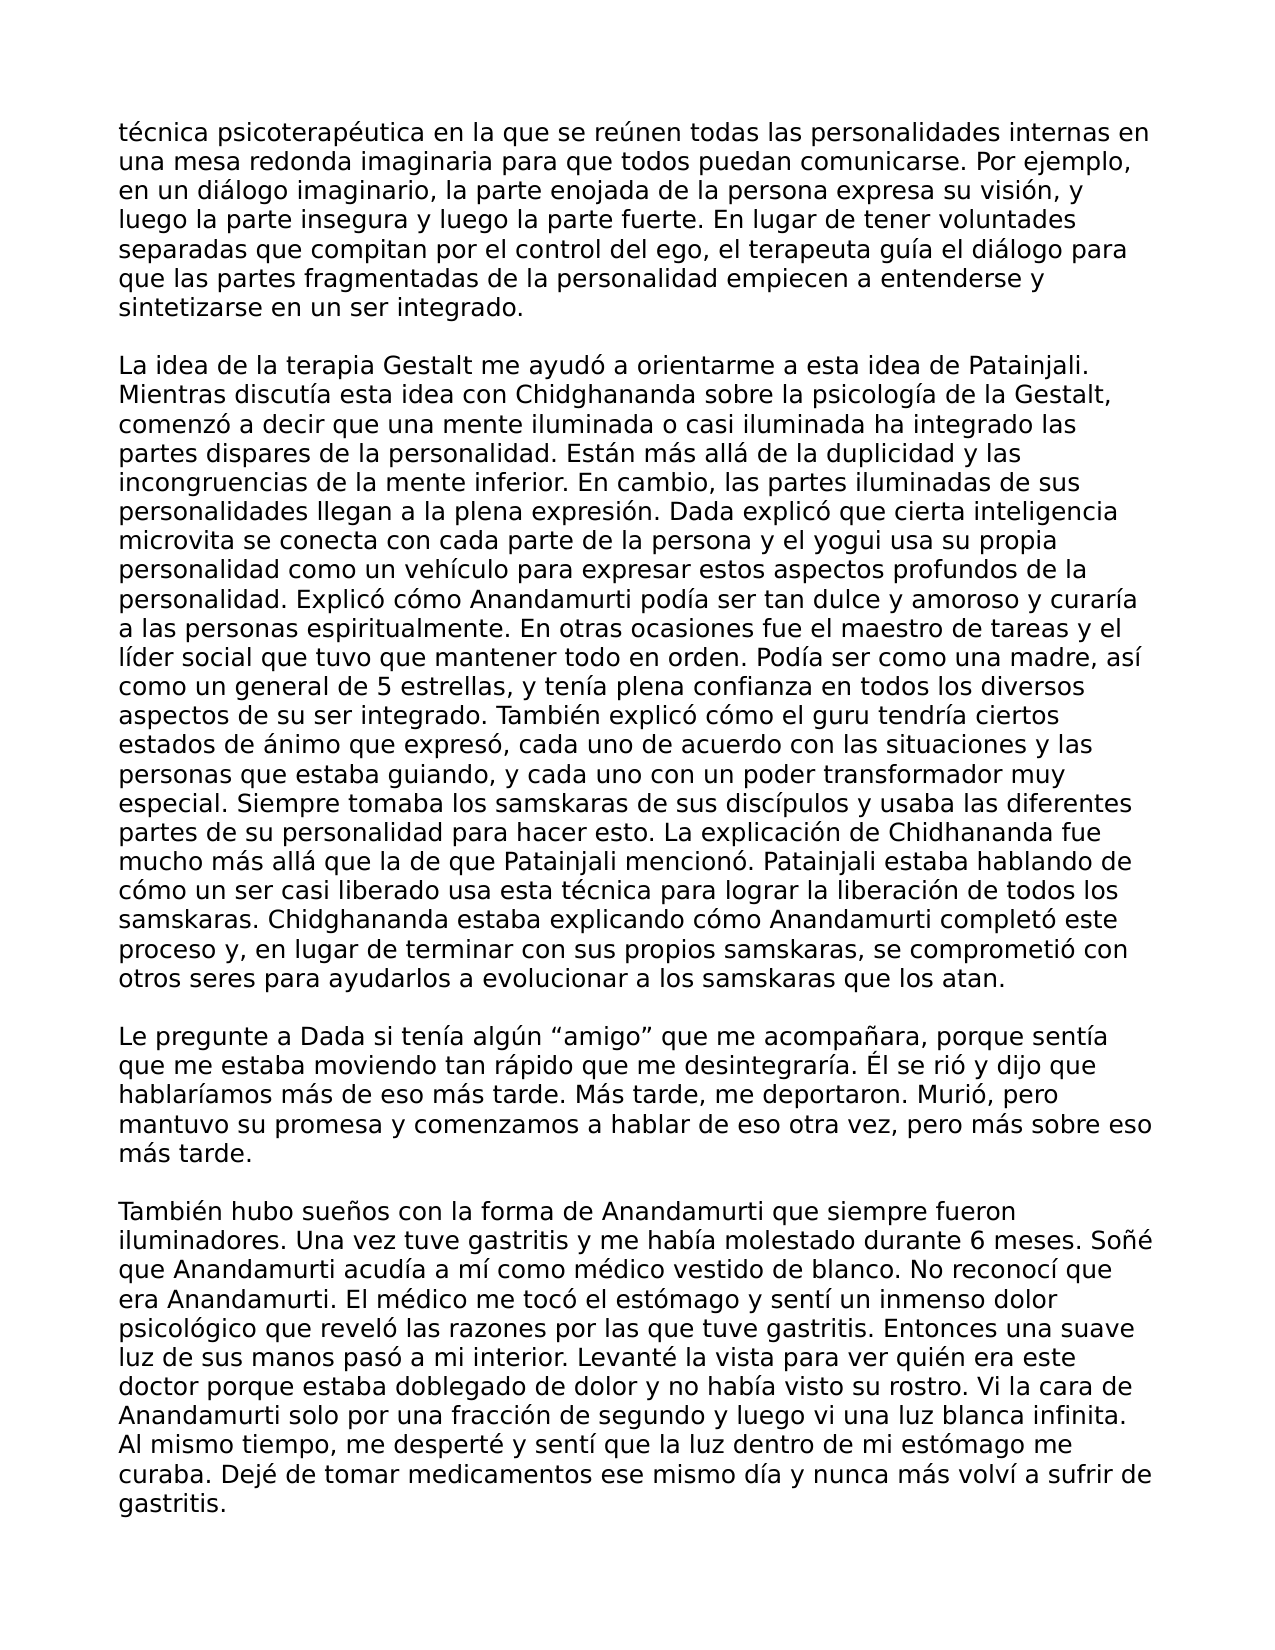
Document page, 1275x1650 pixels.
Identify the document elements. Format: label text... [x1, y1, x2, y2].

text técnica psicoterapéutica en la que se reúnen todas las personalidades internas en una mesa redonda imaginaria para que todos puedan comunicarse. Por ejemplo, en un diálogo imaginario, la parte enojada de la persona expresa su visión, y luego la parte insegura y luego la parte fuerte. En lugar de tener voluntades separadas que compitan por el control del ego, el terapeuta guía el diálogo para que las partes fragmentadas de la personalidad empiecen a entenderse y sintetizarse en un ser integrado. La idea de la terapia Gestalt me ​​ayudó a orientarme a esta idea de Patainjali. Mientras discutía esta idea con Chidghananda sobre la psicología de la Gestalt, comenzó a decir que una mente iluminada o casi iluminada ha integrado las partes dispares de la personalidad. Están más allá de la duplicidad y las incongruencias de la mente inferior. En cambio, las partes iluminadas de sus personalidades llegan a la plena expresión. Dada explicó que cierta inteligencia microvita se conecta con cada parte de la persona y el yogui usa su propia personalidad como un vehículo para expresar estos aspectos profundos de la personalidad. Explicó cómo Anandamurti podía ser tan dulce y amoroso y curaría a las personas espiritualmente. En otras ocasiones fue el maestro de tareas y el líder social que tuvo que mantener todo en orden. Podía ser como una madre, así como un general de 5 estrellas, y tenía plena confianza en todos los diversos aspectos de su ser integrado. También explicó cómo el guru tendría ciertos estados de ánimo que expresó, cada uno de acuerdo con las situaciones y las personas que estaba guiando, y cada uno con un poder transformador muy especial. Siempre tomaba los samskaras de sus discípulos y usaba las diferentes partes de su personalidad para hacer esto. La explicación de Chidhananda fue mucho más allá que la de que Patainjali mencionó. Patainjali estaba hablando de cómo un ser casi liberado usa esta técnica para lograr la liberación de todos los samskaras. Chidghananda estaba explicando cómo Anandamurti completó este proceso y, en lugar de terminar con sus propios samskaras, se comprometió con otros seres para ayudarlos a evolucionar a los samskaras que los atan. Le pregunte a Dada si tenía algún “amigo” que me acompañara, porque sentía que me estaba moviendo tan rápido que me desintegraría. Él se rió y dijo que hablaríamos más de eso más tarde. Más tarde, me deportaron. Murió, pero mantuvo su promesa y comenzamos a hablar de eso otra vez, pero más sobre eso más tarde. También hubo sueños con la forma de Anandamurti que siempre fueron iluminadores. Una vez tuve gastritis y me había molestado durante 6 meses. Soñé que Anandamurti acudía a mí como médico vestido de blanco. No reconocí que era Anandamurti. El médico me tocó el estómago y sentí un inmenso dolor psicológico que reveló las razones por las que tuve gastritis. Entonces una suave luz de sus manos pasó a mi interior. Levanté la vista para ver quién era este doctor porque estaba doblegado de dolor y no había visto su rostro. Vi la cara de Anandamurti solo por una fracción de segundo y luego vi una luz blanca infinita. Al mismo tiempo, me desperté y sentí que la luz dentro de mi estómago me curaba. Dejé de tomar medicamentos ese mismo día y nunca más volví a sufrir de gastritis. [118, 118, 1157, 1518]
